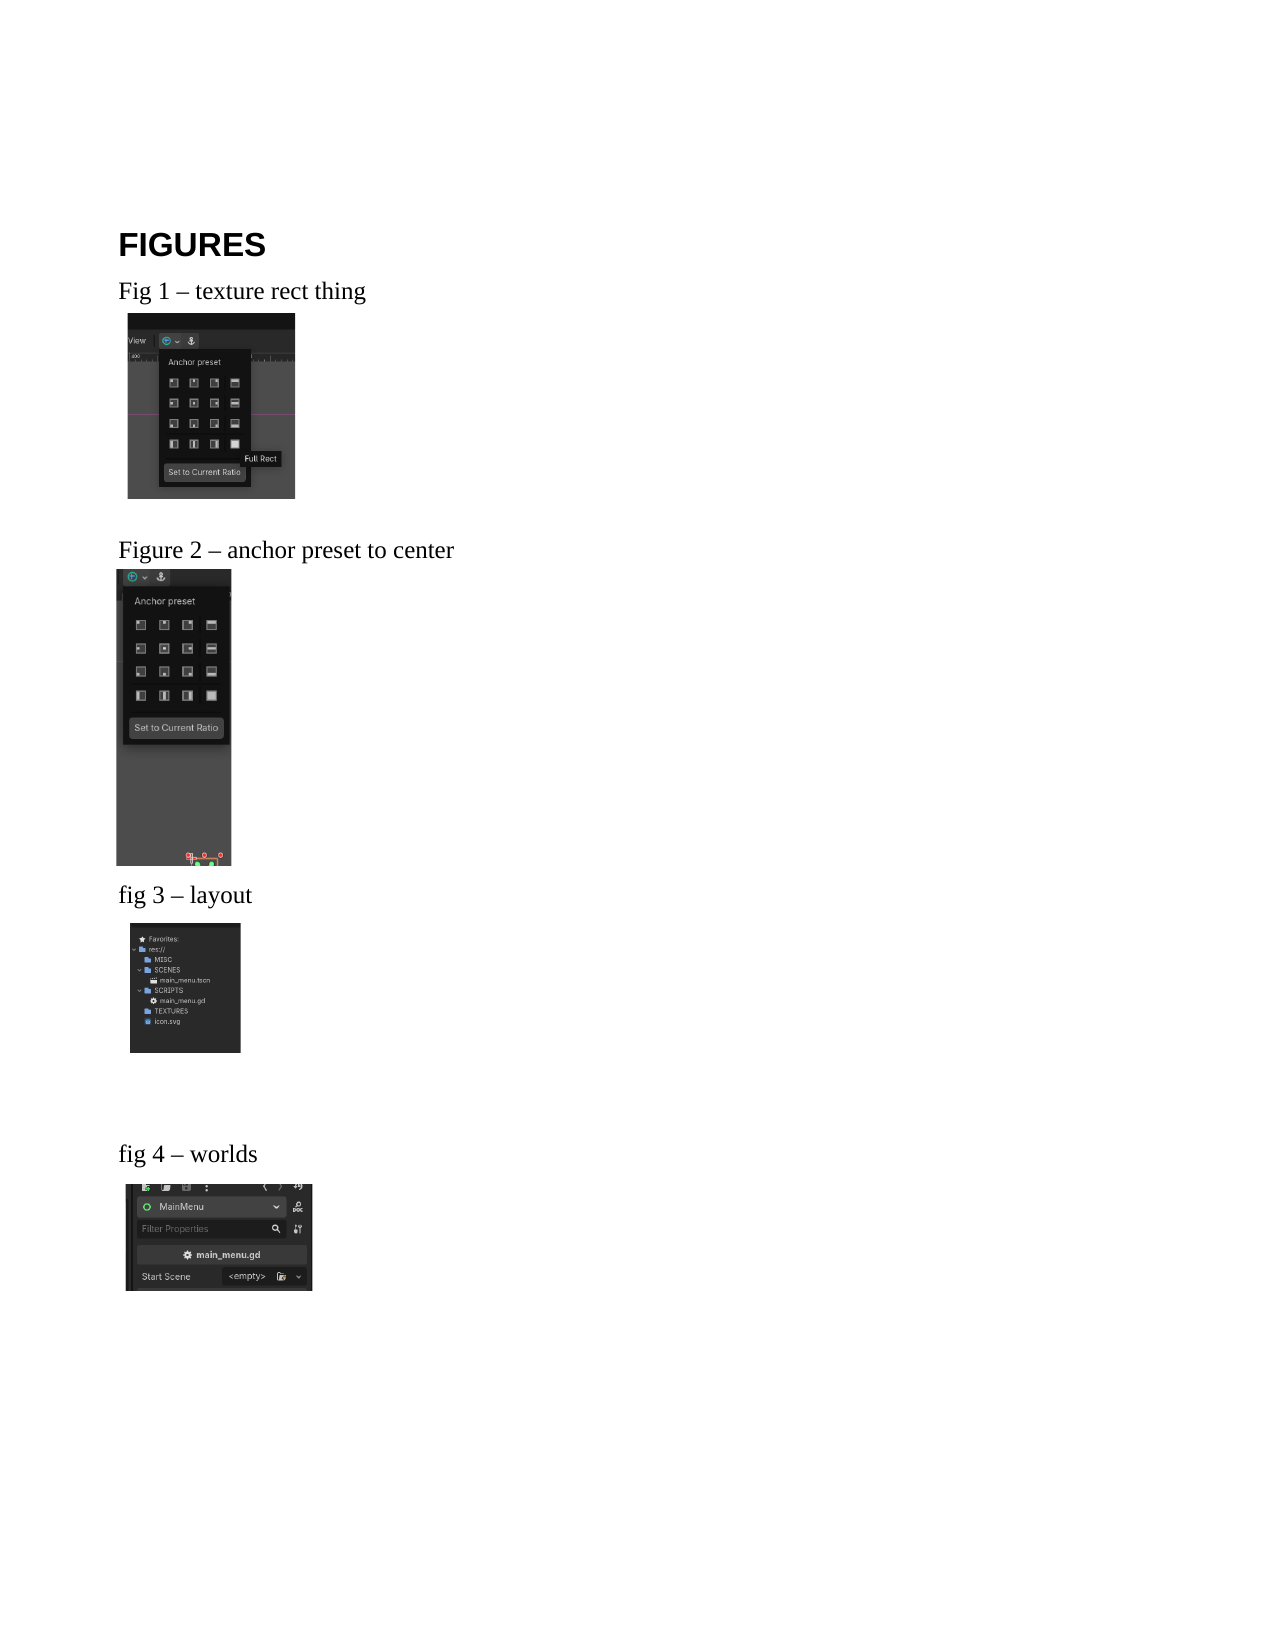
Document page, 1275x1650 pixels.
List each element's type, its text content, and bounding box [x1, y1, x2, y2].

picture [125, 1184, 313, 1291]
text Fig 1 – texture rect thing [118, 276, 1157, 305]
picture [116, 569, 232, 866]
picture [130, 923, 241, 1053]
subtitle FIGURES [118, 225, 1157, 264]
picture [127, 313, 296, 499]
text Figure 2 – anchor preset to center [118, 535, 1157, 564]
text fig 3 – layout [118, 880, 1157, 909]
text fig 4 – worlds [118, 1139, 1157, 1167]
